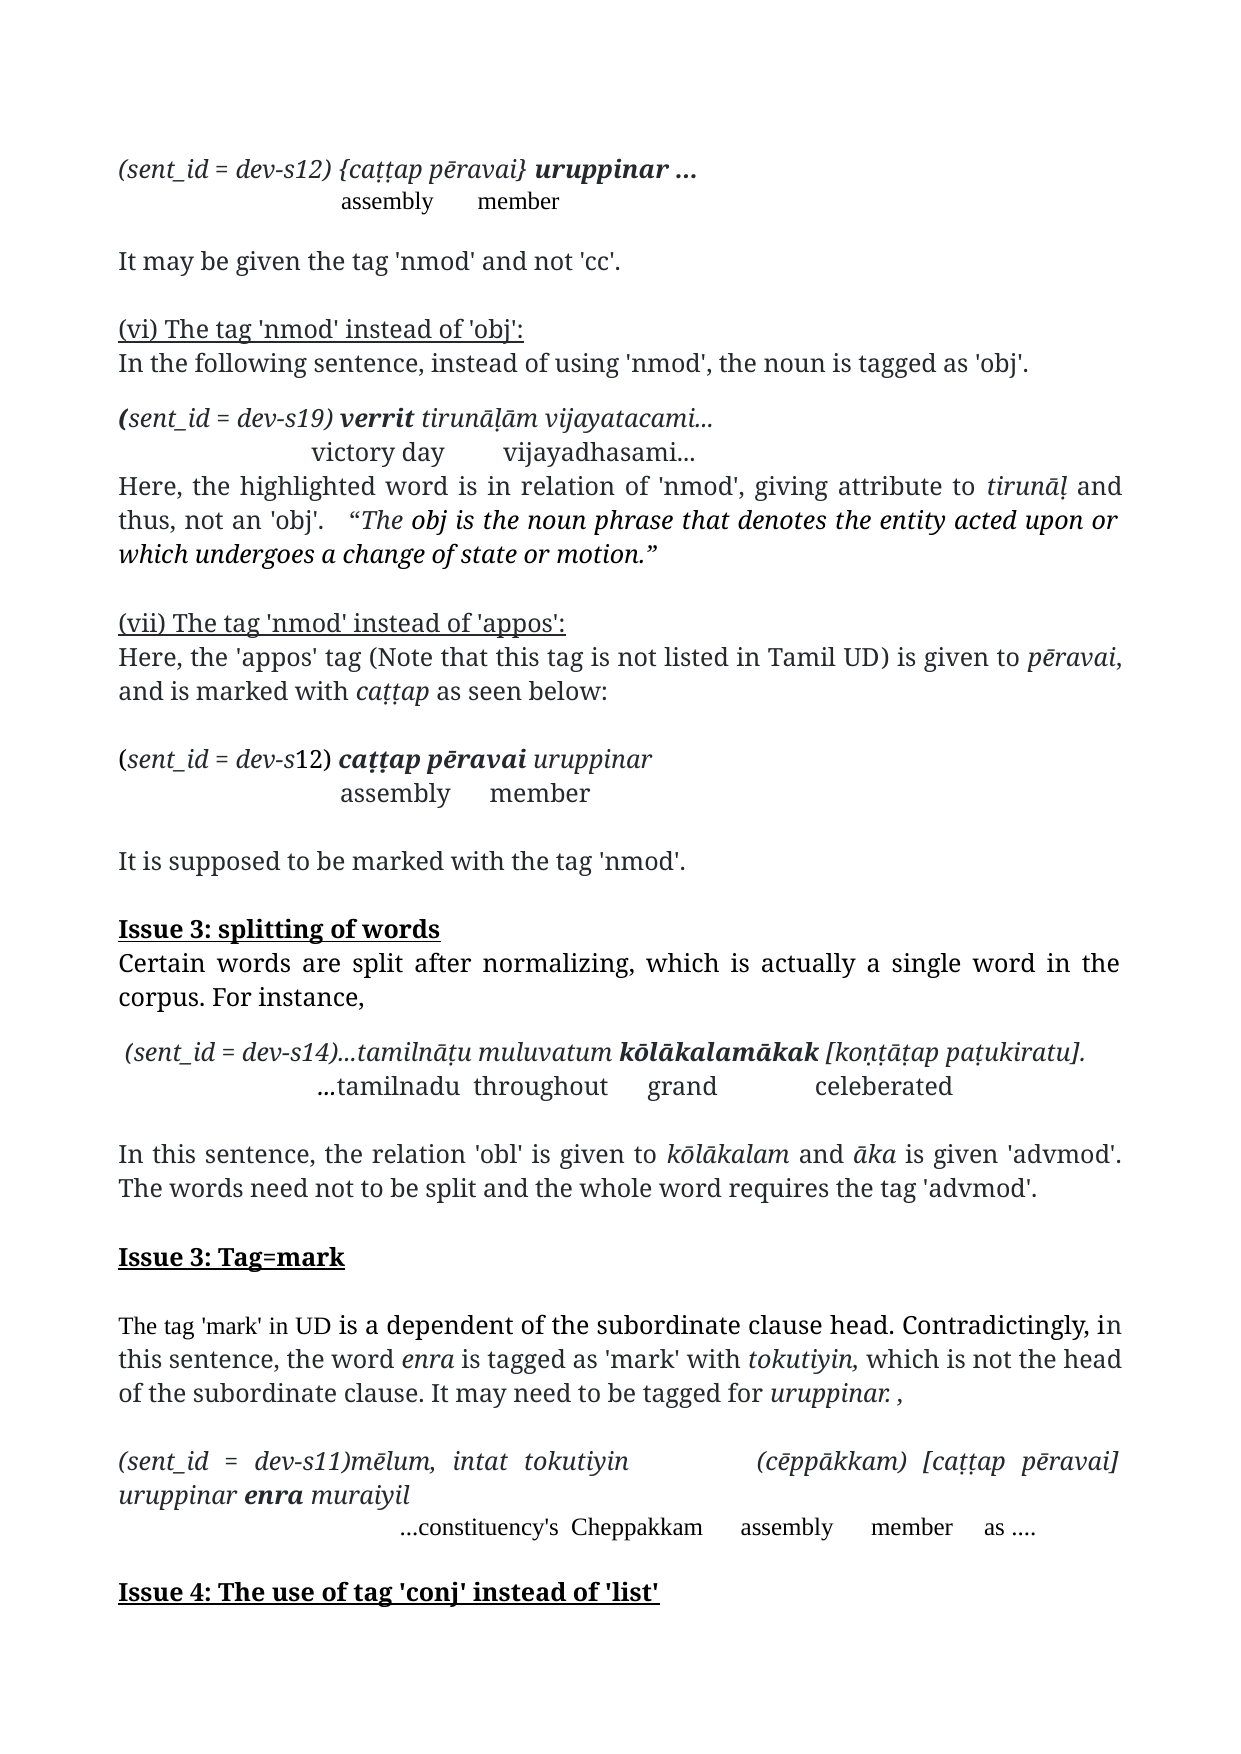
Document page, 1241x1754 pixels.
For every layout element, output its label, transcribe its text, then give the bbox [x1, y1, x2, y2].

list It is supposed to be marked with the tag 'nmod'. [118, 844, 1122, 878]
list (vii) The tag 'nmod' instead of 'appos': [118, 605, 1122, 639]
list assembly member [193, 186, 1122, 215]
list (sent_id = dev-s12) caṭṭap pēravai uruppinar [118, 741, 1122, 776]
list (vi) The tag 'nmod' instead of 'obj': [118, 312, 1122, 346]
list In the following sentence, instead of using 'nmod', the noun is tagged as 'obj'. [118, 346, 1122, 380]
list Here, the highlighted word is in relation of 'nmod', giving attribute to tirunāḷ and thus, not an 'obj'. “The obj is the noun phrase that denotes the entity acted upon or which undergoes a change of state or motion.” [118, 469, 1122, 571]
text (sent_id = dev-s14)...tamilnāṭu muluvatum kōlākalamākak [koṇṭāṭap paṭukiratu]. [118, 1035, 1122, 1069]
list In this sentence, the relation 'obl' is given to kōlākalam and āka is given 'advmod'. The words need not to be split and the whole word requires the tag 'advmod'. [118, 1137, 1122, 1205]
list Here, the 'appos' tag (Note that this tag is not listed in Tamil UD) is given to pēravai, and is marked with caṭṭap as seen below: [118, 639, 1122, 707]
list Issue 3: splitting of words [118, 912, 1122, 946]
list (sent_id = dev-s12) {caṭṭap pēravai} uruppinar ... [118, 152, 1122, 186]
list assembly member [118, 776, 1122, 809]
list Issue 3: Tag=mark [118, 1239, 1122, 1273]
list (sent_id = dev-s11)mēlum, intat tokutiyin (cēppākkam) [caṭṭap pēravai] uruppinar enra muraiyil [118, 1443, 1122, 1512]
list victory day vijayadhasami... [118, 435, 1122, 469]
list ...constituency's Cheppakkam assembly member as .... [362, 1512, 1122, 1540]
text (sent_id = dev-s19) verrit tirunāḷām vijayatacami... [118, 401, 1122, 435]
list It may be given the tag 'nmod' and not 'cc'. [118, 244, 1122, 278]
list ...tamilnadu throughout grand celeberated [118, 1069, 1122, 1103]
list Certain words are split after normalizing, which is actually a single word in the corpus. For instance, [118, 946, 1122, 1014]
list Issue 4: The use of tag 'conj' instead of 'list' [118, 1574, 1122, 1608]
list The tag 'mark' in UD is a dependent of the subordinate clause head. Contradictingly, in this sentence, the word enra is tagged as 'mark' with tokutiyin, which is not the head of the subordinate clause. It may need to be tagged for uruppinar. , [118, 1307, 1122, 1409]
